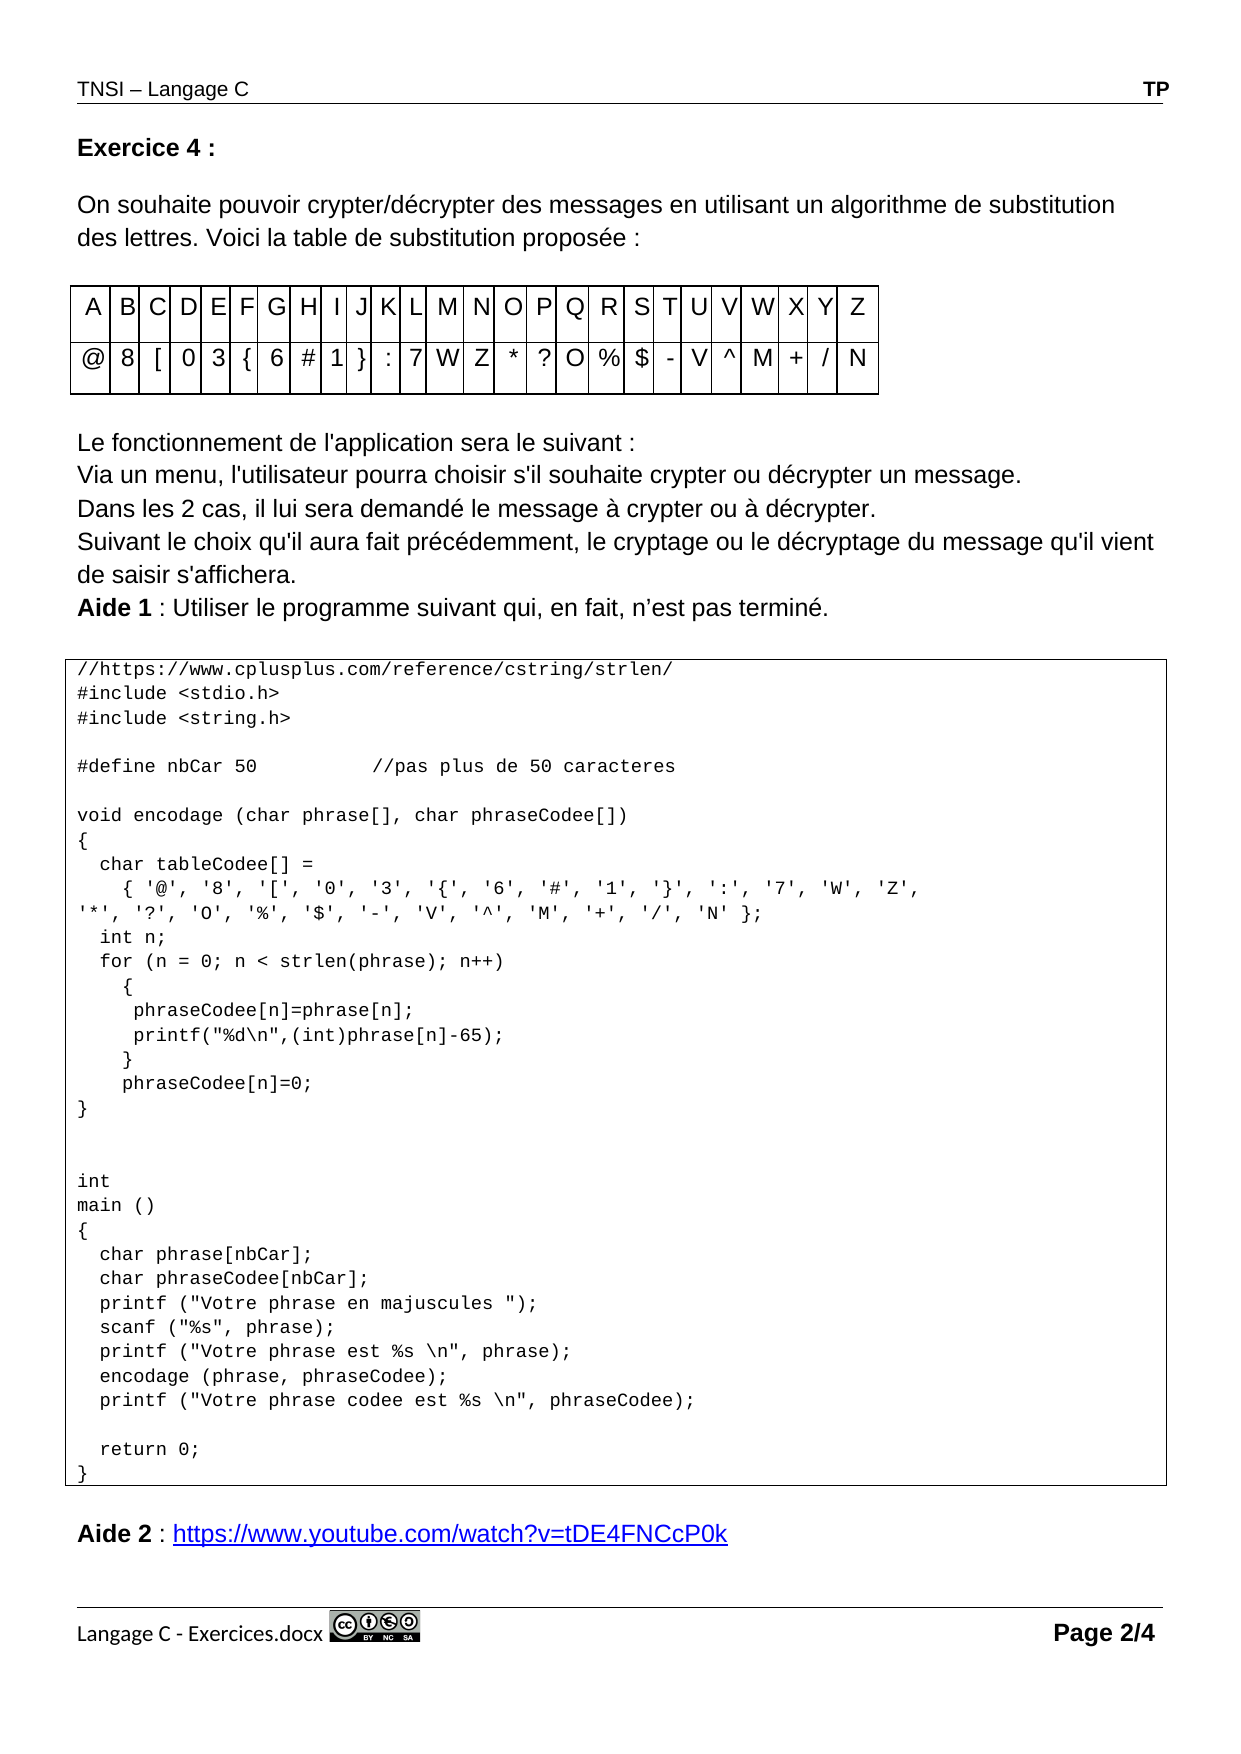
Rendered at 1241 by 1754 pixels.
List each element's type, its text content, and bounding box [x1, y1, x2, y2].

text Le fonctionnement de l'application sera le suivant : [77, 427, 1163, 456]
table_cell 8 [111, 343, 138, 393]
table_cell W [427, 343, 463, 393]
table_cell 6 [258, 343, 289, 393]
table_header P [527, 287, 555, 342]
table_header J [347, 287, 370, 342]
table_cell : [372, 343, 399, 393]
table_cell M [742, 343, 778, 393]
text Suivant le choix qu'il aura fait précédemment, le cryptage ou le décryptage du message qu'il vient de saisir s'affichera. [77, 527, 1163, 588]
table_header H [291, 287, 320, 342]
table_cell N [838, 343, 878, 393]
table_cell 3 [202, 343, 229, 393]
table_header A [71, 287, 109, 342]
table_header N [464, 287, 493, 342]
table_cell * [495, 343, 526, 393]
table_cell 1 [322, 343, 346, 393]
table_header O [495, 287, 526, 342]
table_header L [401, 287, 425, 342]
table_header S [625, 287, 653, 342]
text Via un menu, l'utilisateur pourra choisir s'il souhaite crypter ou décrypter un message. [77, 461, 1163, 489]
table_header D [171, 287, 200, 342]
table_cell # [291, 343, 320, 393]
table_header //https://www.cplusplus.com/reference/cstring/strlen/ #include <stdio.h> #include <string.h> #define nbCar 50 //pas plus de 50 caracteres void encodage (char phrase[], char phraseCodee[]) { char tableCodee[] = { '@', '8', '[', '0', '3', '{', '6', '#', '1', '}', ':', '7', 'W', 'Z', '*', '?', 'O', '%', '$', '-', 'V', '^', 'M', '+', '/', 'N' }; int n; for (n = 0; n < strlen(phrase); n++) { phraseCodee[n]=phrase[n]; printf("%d\n",(int)phrase[n]-65); } phraseCodee[n]=0; } int main () { char phrase[nbCar]; char phraseCodee[nbCar]; printf ("Votre phrase en majuscules "); scanf ("%s", phrase); printf ("Votre phrase est %s \n", phrase); encodage (phrase, phraseCodee); printf ("Votre phrase codee est %s \n", phraseCodee); return 0; } [66, 660, 1166, 1485]
text Aide 2 : https://www.youtube.com/watch?v=tDE4FNCcP0k [77, 1519, 1163, 1548]
table_header M [427, 287, 463, 342]
table_cell ? [527, 343, 555, 393]
table_header Y [808, 287, 836, 342]
table_header T [654, 287, 680, 342]
table_header E [202, 287, 229, 342]
table_header R [589, 287, 623, 342]
table_header V [712, 287, 740, 342]
text Exercice 4 : [77, 133, 1163, 161]
table_header G [258, 287, 289, 342]
table_header U [682, 287, 711, 342]
table_cell Z [464, 343, 493, 393]
table_header K [372, 287, 399, 342]
table_header B [111, 287, 138, 342]
table_cell } [347, 343, 370, 393]
table_cell % [589, 343, 623, 393]
text Dans les 2 cas, il lui sera demandé le message à crypter ou à décrypter. [77, 493, 1163, 522]
table_cell O [557, 343, 588, 393]
text On souhaite pouvoir crypter/décrypter des messages en utilisant un algorithme de substitution des lettres. Voici la table de substitution proposée : [77, 190, 1163, 252]
table_cell @ [71, 343, 109, 393]
table_header I [322, 287, 346, 342]
table_header W [742, 287, 778, 342]
table_cell ^ [712, 343, 740, 393]
table_cell V [682, 343, 711, 393]
table_cell / [808, 343, 836, 393]
table_header Z [838, 287, 878, 342]
text Aide 1 : Utiliser le programme suivant qui, en fait, n’est pas terminé. [77, 593, 1163, 621]
table_header X [779, 287, 807, 342]
table_header C [140, 287, 169, 342]
table_cell $ [625, 343, 653, 393]
table_cell [ [140, 343, 169, 393]
table_cell 0 [171, 343, 200, 393]
picture [329, 1610, 421, 1642]
table_cell - [654, 343, 680, 393]
table_cell { [231, 343, 257, 393]
table_header F [231, 287, 257, 342]
table_cell + [779, 343, 807, 393]
table_header Q [557, 287, 588, 342]
table_cell 7 [401, 343, 425, 393]
